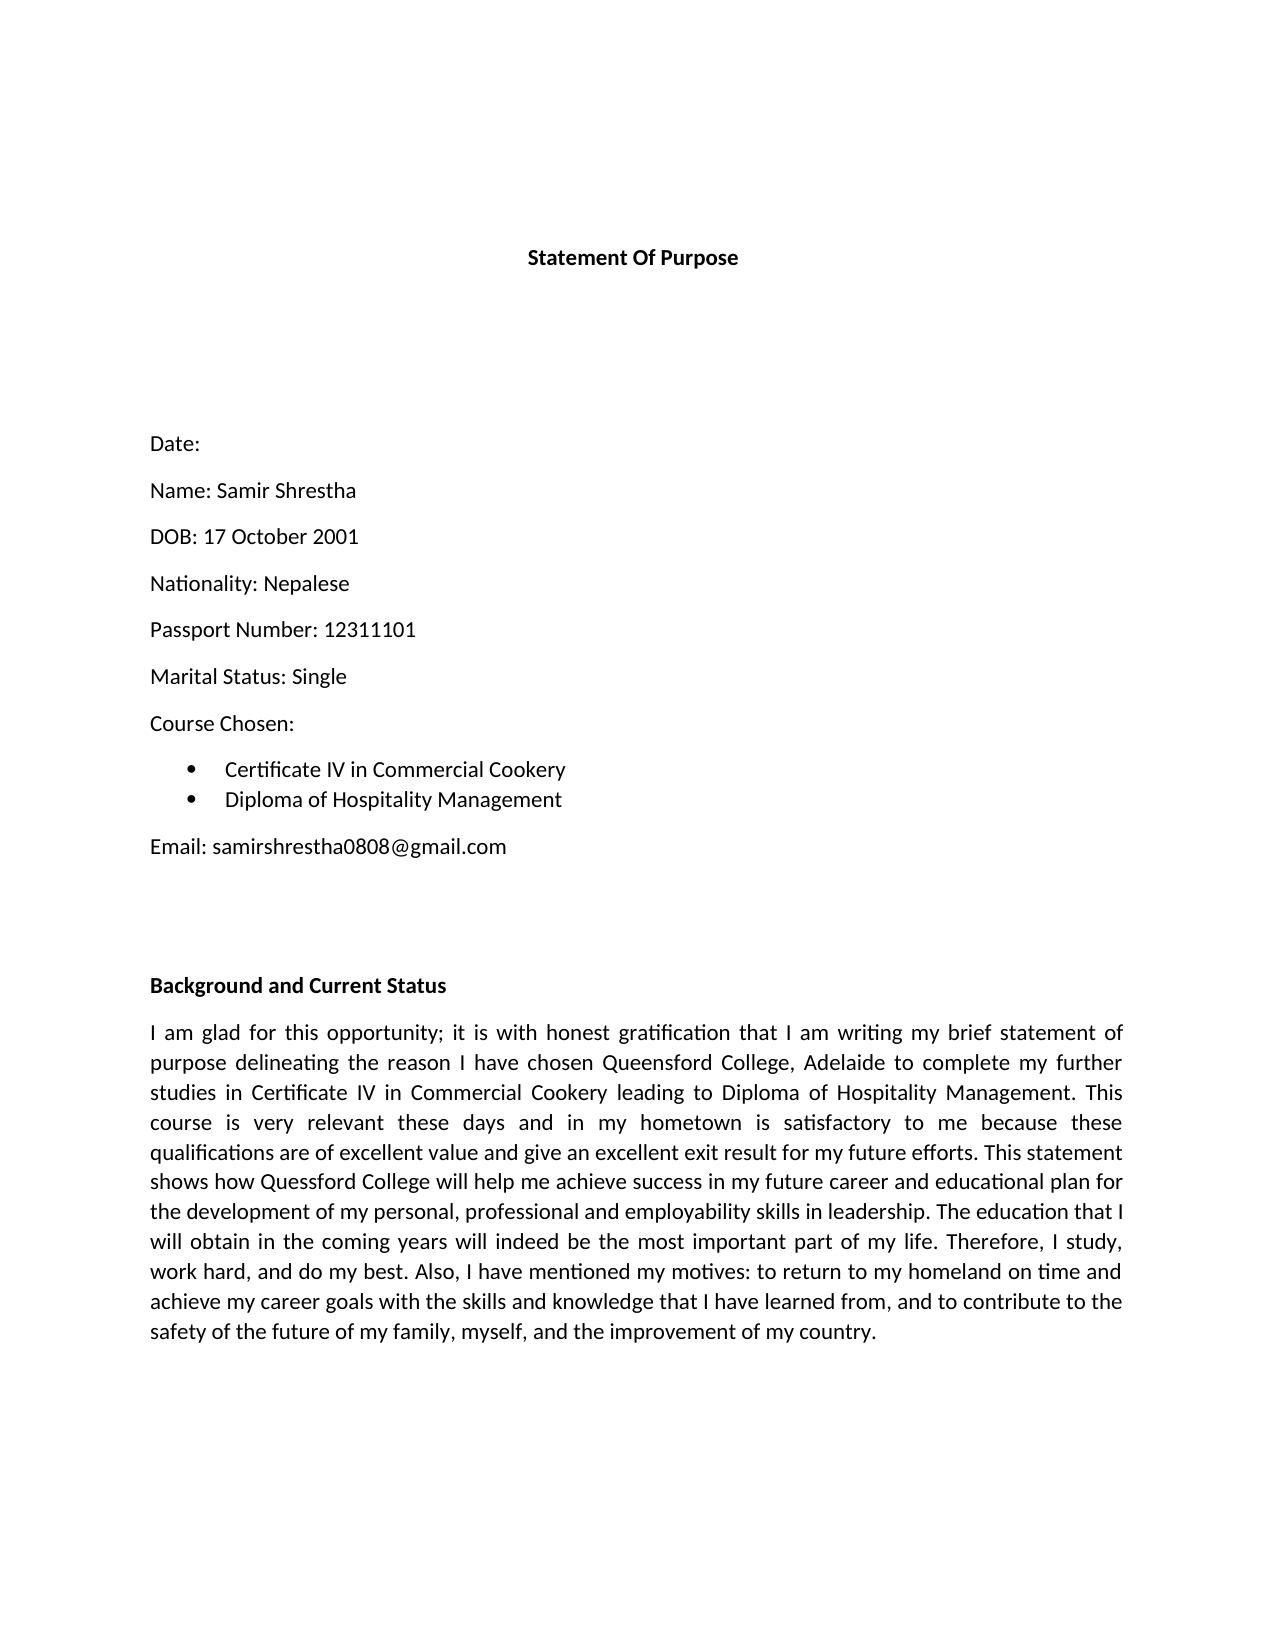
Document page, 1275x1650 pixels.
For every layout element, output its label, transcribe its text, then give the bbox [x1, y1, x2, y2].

text Name: Samir Shrestha [150, 476, 1125, 504]
list Diploma of Hospitality Management [187, 785, 1125, 813]
text Background and Current Status [150, 971, 1125, 999]
text Date: [150, 429, 1125, 457]
text Passport Number: 12311101 [150, 616, 1125, 644]
text Statement Of Purpose [450, 243, 1125, 271]
text Email: samirshrestha0808@gmail.com [150, 832, 1125, 860]
text DOB: 17 October 2001 [150, 522, 1125, 551]
text Course Chosen: [150, 709, 1125, 737]
text I am glad for this opportunity; it is with honest gratification that I am writing my brief statement of purpose delineating the reason I have chosen Queensford College, Adelaide to complete my further studies in Certificate IV in Commercial Cookery leading to Diploma of Hospitality Management. This course is very relevant these days and in my hometown is satisfactory to me because these qualifications are of excellent value and give an excellent exit result for my future efforts. This statement shows how Quessford College will help me achieve success in my future career and educational plan for the development of my personal, professional and employability skills in leadership. The education that I will obtain in the coming years will indeed be the most important part of my life. Therefore, I study, work hard, and do my best. Also, I have mentioned my motives: to return to my homeland on time and achieve my career goals with the skills and knowledge that I have learned from, and to contribute to the safety of the future of my family, myself, and the improvement of my country. [150, 1018, 1125, 1345]
text Nationality: Nepalese [150, 569, 1125, 597]
text Marital Status: Single [150, 662, 1125, 690]
list Certificate IV in Commercial Cookery [187, 755, 1125, 783]
